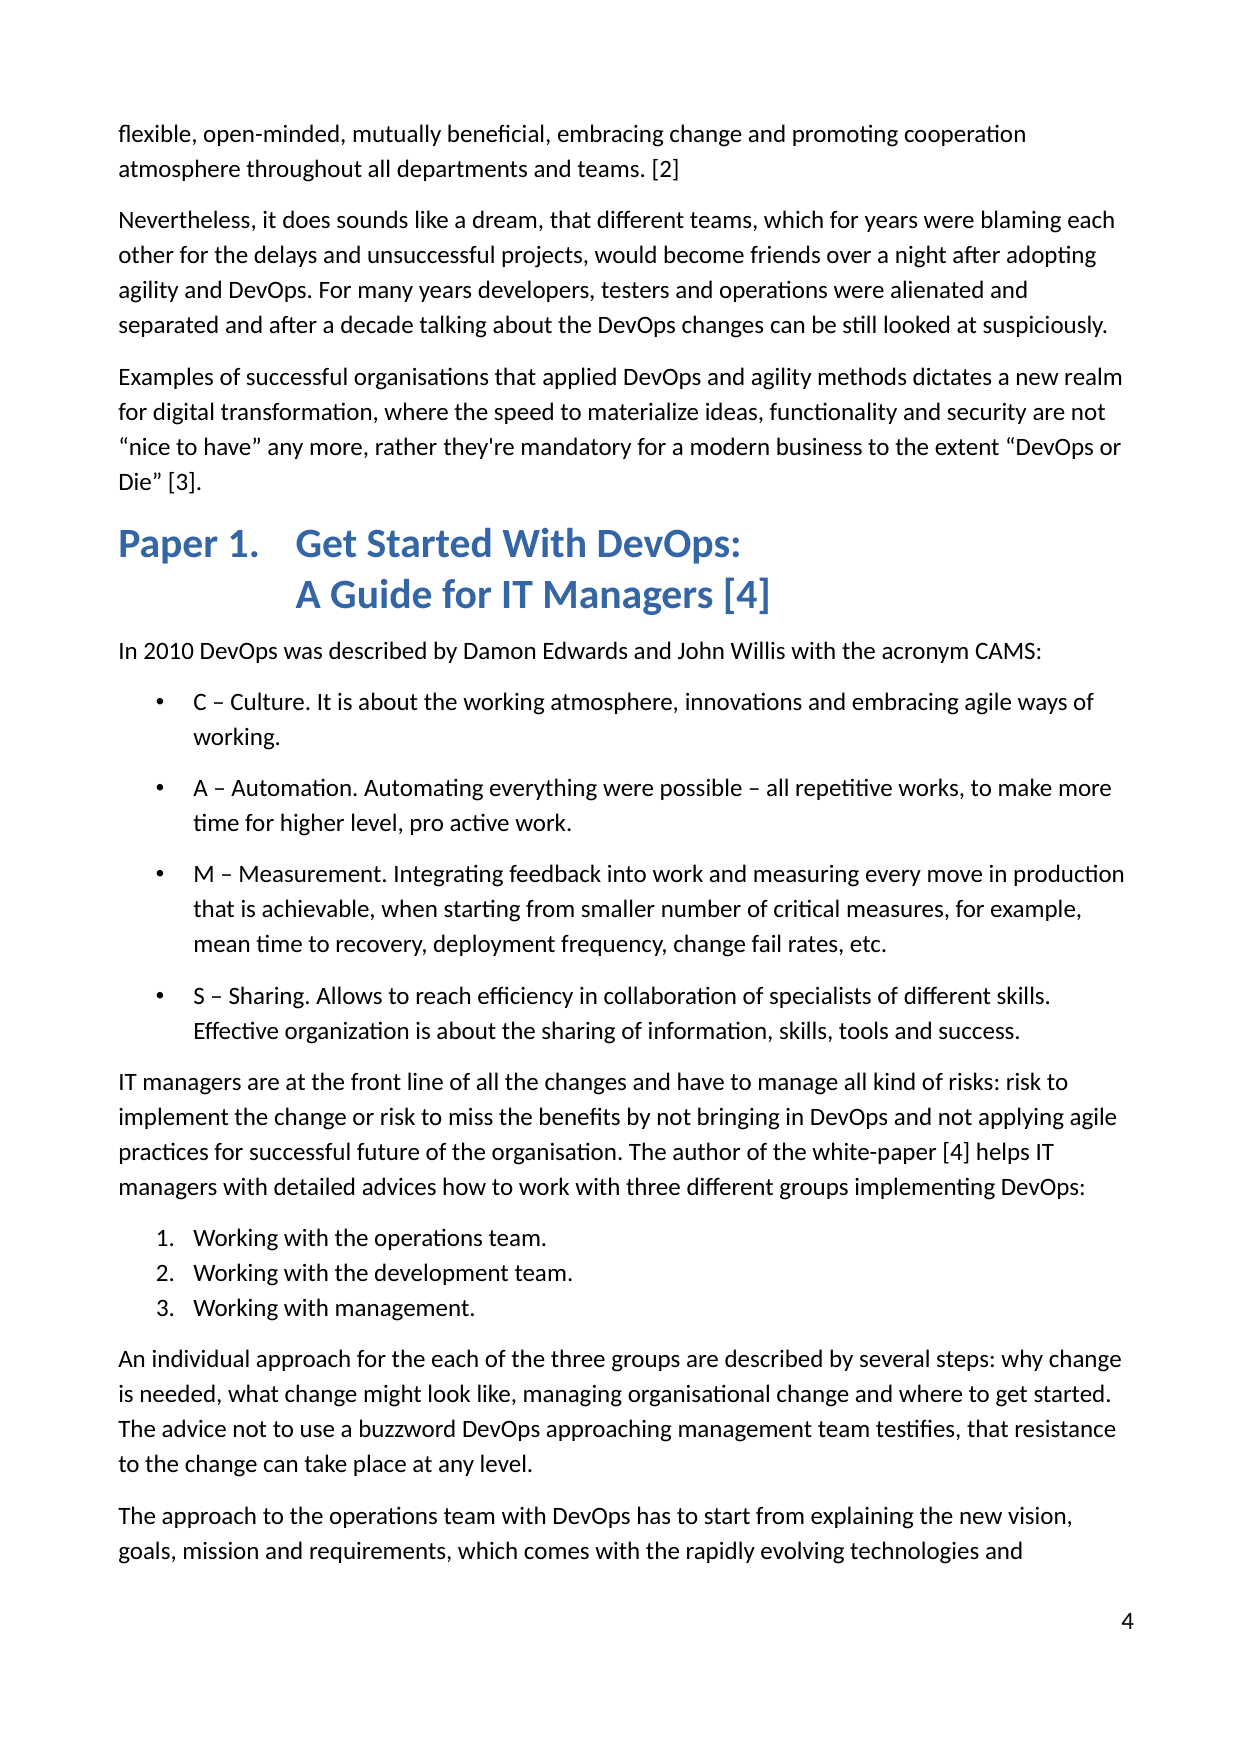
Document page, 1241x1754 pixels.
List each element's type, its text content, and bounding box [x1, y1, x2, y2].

text Examples of successful organisations that applied DevOps and agility methods dictates a new realm for digital transformation, where the speed to materialize ideas, functionality and security are not “nice to have” any more, rather they're mandatory for a modern business to the extent “DevOps or Die” [3]. [118, 361, 1134, 496]
list Working with the development team. [156, 1257, 1134, 1288]
text Nevertheless, it does sounds like a dream, that different teams, which for years were blaming each other for the delays and unsuccessful projects, would become friends over a night after adopting agility and DevOps. For many years developers, testers and operations were alienated and separated and after a decade talking about the DevOps changes can be still looked at suspiciously. [118, 204, 1134, 340]
text flexible, open-minded, mutually beneficial, embracing change and promoting cooperation atmosphere throughout all departments and teams. [2] [118, 118, 1134, 184]
text An individual approach for the each of the three groups are described by several steps: why change is needed, what change might look like, managing organisational change and where to get started. The advice not to use a buzzword DevOps approaching management team testifies, that resistance to the change can take place at any level. [118, 1343, 1134, 1479]
list S – Sharing. Allows to reach efficiency in collaboration of specialists of different skills. Effective organization is about the sharing of information, skills, tools and success. [156, 980, 1134, 1045]
text The approach to the operations team with DevOps has to start from explaining the new vision, goals, mission and requirements, which comes with the rapidly evolving technologies and [118, 1500, 1134, 1565]
subtitle Paper 1. Get Started With DevOps: A Guide for IT Managers [4] [118, 517, 1134, 618]
text In 2010 DevOps was described by Damon Edwards and John Willis with the acronym CAMS: [118, 635, 1134, 665]
list Working with the operations team. [156, 1222, 1134, 1253]
list C – Culture. It is about the working atmosphere, innovations and embracing agile ways of working. [156, 686, 1134, 752]
list Working with management. [156, 1292, 1134, 1323]
list A – Automation. Automating everything were possible – all repetitive works, to make more time for higher level, pro active work. [156, 772, 1134, 838]
text IT managers are at the front line of all the changes and have to manage all kind of risks: risk to implement the change or risk to miss the benefits by not bringing in DevOps and not applying agile practices for successful future of the organisation. The author of the white-paper [4] helps IT managers with detailed advices how to work with three different groups implementing DevOps: [118, 1066, 1134, 1202]
list M – Measurement. Integrating feedback into work and measuring every move in production that is achievable, when starting from smaller number of critical measures, for example, mean time to recovery, deployment frequency, change fail rates, etc. [156, 858, 1134, 959]
